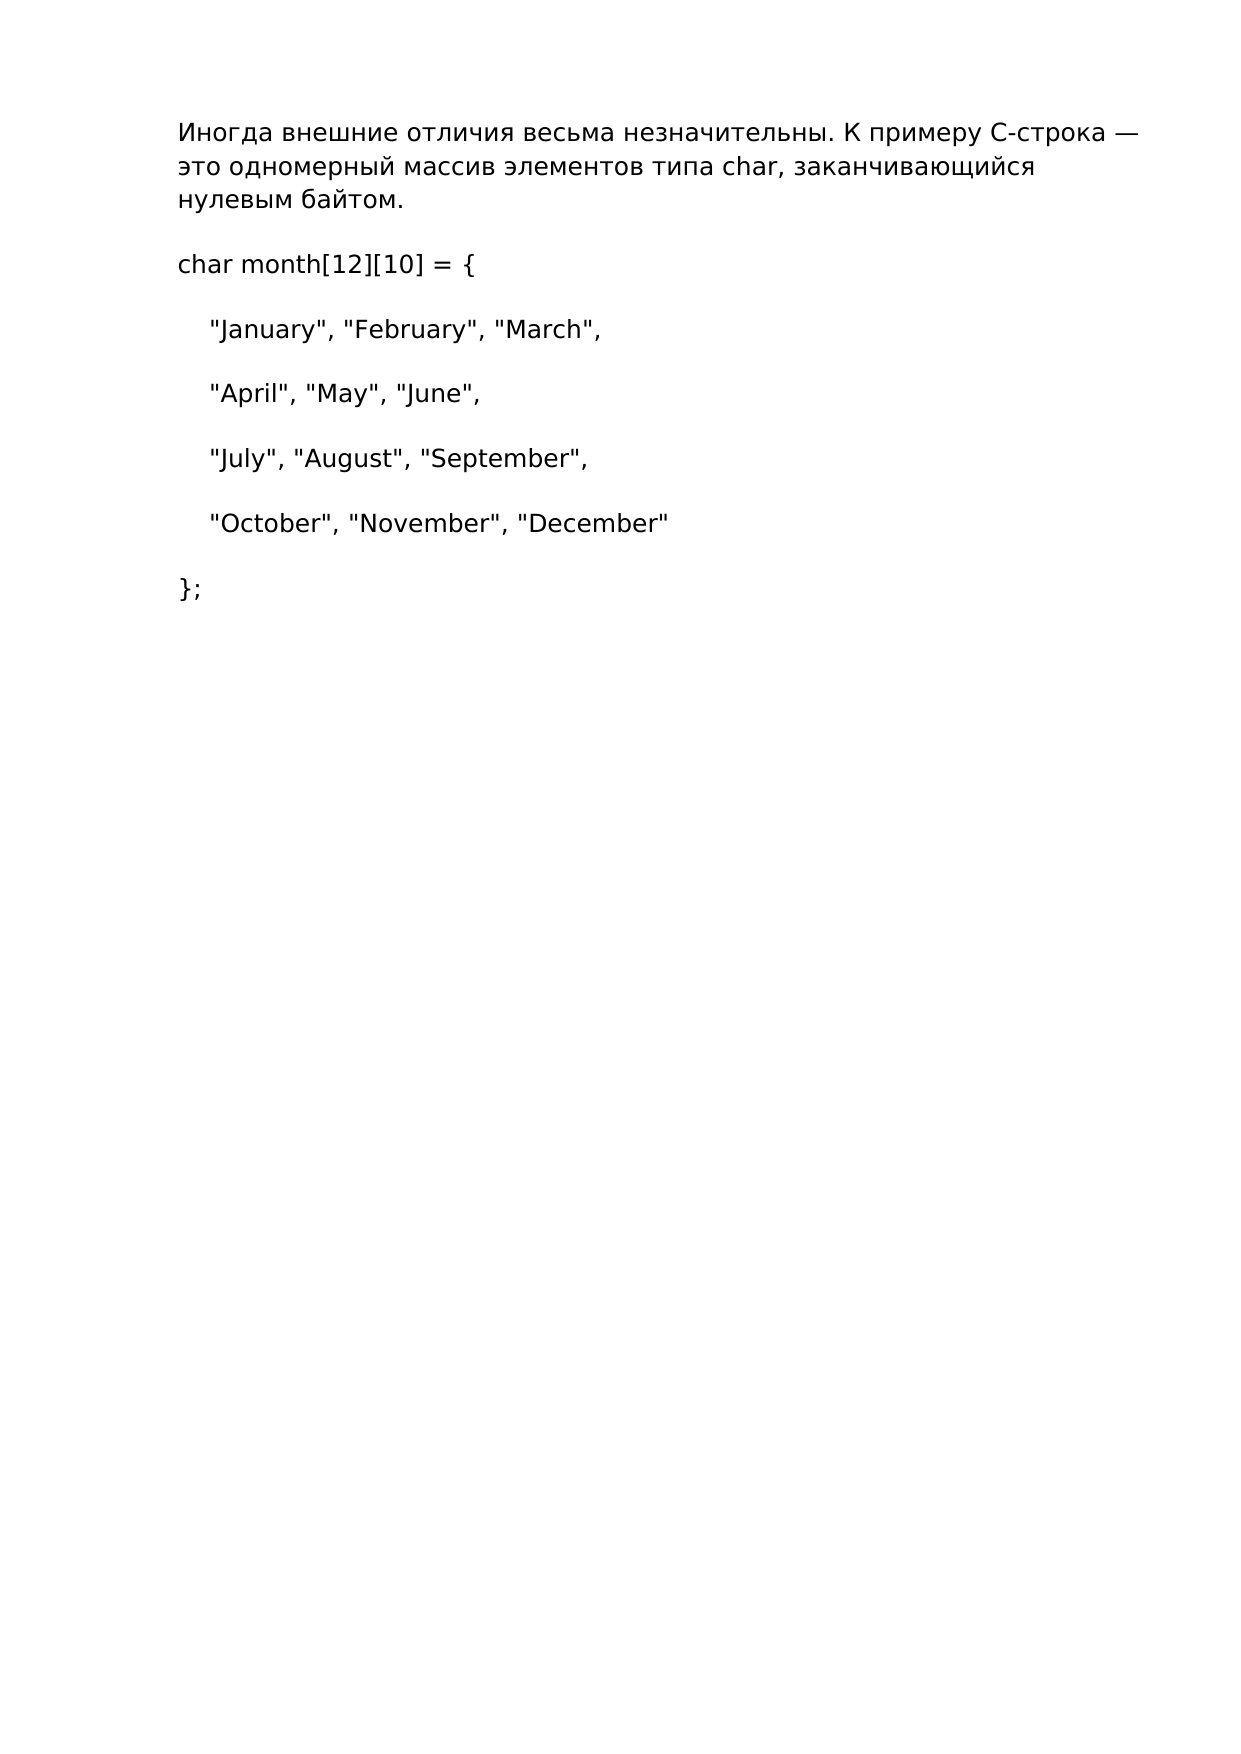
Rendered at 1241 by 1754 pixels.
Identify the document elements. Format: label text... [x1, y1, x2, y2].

subtitle "April", "May", "June", [177, 379, 1152, 409]
subtitle char month[12][10] = { [177, 250, 1152, 279]
subtitle "January", "February", "March", [177, 315, 1152, 344]
subtitle "July", "August", "September", [177, 444, 1152, 473]
subtitle }; [177, 574, 1152, 603]
subtitle Иногда внешние отличия весьма незначительны. К примеру С-строка — это одномерный массив элементов типа char, заканчивающийся нулевым байтом. [177, 118, 1152, 214]
subtitle "October", "November", "December" [177, 509, 1152, 538]
